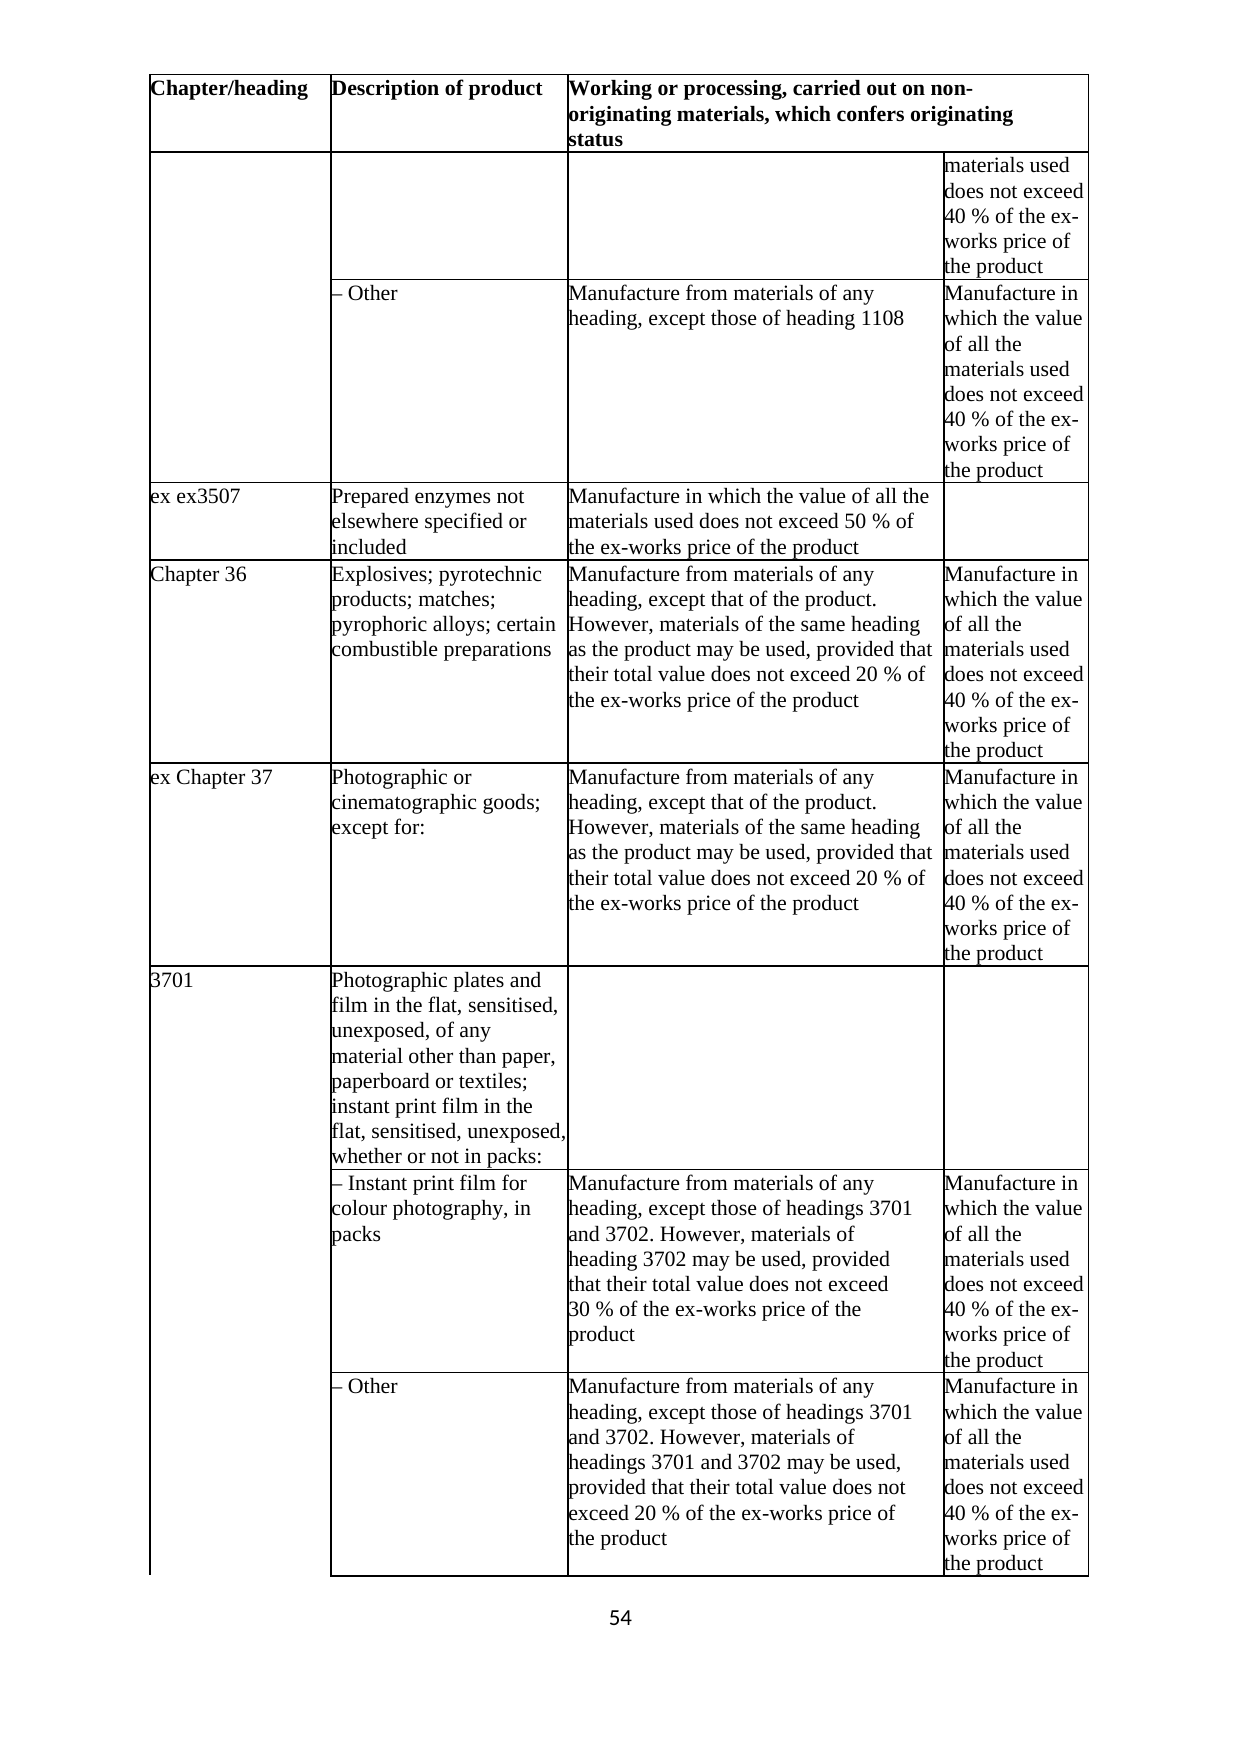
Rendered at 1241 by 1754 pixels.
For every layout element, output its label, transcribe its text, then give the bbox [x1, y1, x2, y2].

table_cell materials used does not exceed 40 % of the ex-works price of the product [945, 153, 1088, 278]
table_cell Manufacture from materials of any heading, except that of the product. However, materials of the same heading as the product may be used, provided that their total value does not exceed 20 % of the ex-works price of the product [569, 561, 943, 762]
table_cell Manufacture in which the value of all the materials used does not exceed 40 % of the ex-works price of the product [945, 1170, 1088, 1372]
table_cell – Other [332, 280, 567, 482]
table_cell Prepared enzymes not elsewhere specified or included [332, 483, 567, 559]
table_cell Photographic or cinematographic goods; except for: [332, 764, 567, 965]
table_cell Manufacture in which the value of all the materials used does not exceed 50 % of the ex-works price of the product [569, 483, 943, 559]
table_cell – Other [332, 1373, 567, 1575]
table_cell Manufacture in which the value of all the materials used does not exceed 40 % of the ex-works price of the product [945, 764, 1088, 965]
table_cell Manufacture in which the value of all the materials used does not exceed 40 % of the ex-works price of the product [945, 561, 1088, 762]
table_cell Manufacture in which the value of all the materials used does not exceed 40 % of the ex-works price of the product [945, 1373, 1088, 1575]
table_cell 3701 [151, 967, 330, 1575]
table_cell Manufacture from materials of any heading, except those of heading 1108 [569, 280, 943, 482]
table_cell [945, 483, 1088, 559]
table_cell – Instant print film for colour photography, in packs [332, 1170, 567, 1372]
table_cell [945, 967, 1088, 1169]
table_cell Explosives; pyrotechnic products; matches; pyrophoric alloys; certain combustible preparations [332, 561, 567, 762]
table_header Description of product [332, 75, 567, 151]
table_header Chapter/heading [151, 75, 330, 151]
table_cell [569, 967, 943, 1169]
table_cell Photographic plates and film in the flat, sensitised, unexposed, of any material other than paper, paperboard or textiles; instant print film in the flat, sensitised, unexposed, whether or not in packs: [332, 967, 567, 1169]
table_cell Chapter 36 [151, 561, 330, 762]
table_cell [569, 153, 943, 278]
table_cell Manufacture from materials of any heading, except those of headings 3701 and 3702. However, materials of heading 3702 may be used, provided that their total value does not exceed 30 % of the ex-works price of the product [569, 1170, 943, 1372]
table_header Working or processing, carried out on non-originating materials, which confers originating status [569, 75, 1088, 151]
table_cell ex Chapter 37 [151, 764, 330, 965]
table_cell ex ex3507 [151, 483, 330, 559]
table_cell [332, 153, 567, 278]
table_cell Manufacture in which the value of all the materials used does not exceed 40 % of the ex-works price of the product [945, 280, 1088, 482]
table_cell Manufacture from materials of any heading, except those of headings 3701 and 3702. However, materials of headings 3701 and 3702 may be used, provided that their total value does not exceed 20 % of the ex-works price of the product [569, 1373, 943, 1575]
table_cell Manufacture from materials of any heading, except that of the product. However, materials of the same heading as the product may be used, provided that their total value does not exceed 20 % of the ex-works price of the product [569, 764, 943, 965]
table_cell [151, 153, 330, 482]
